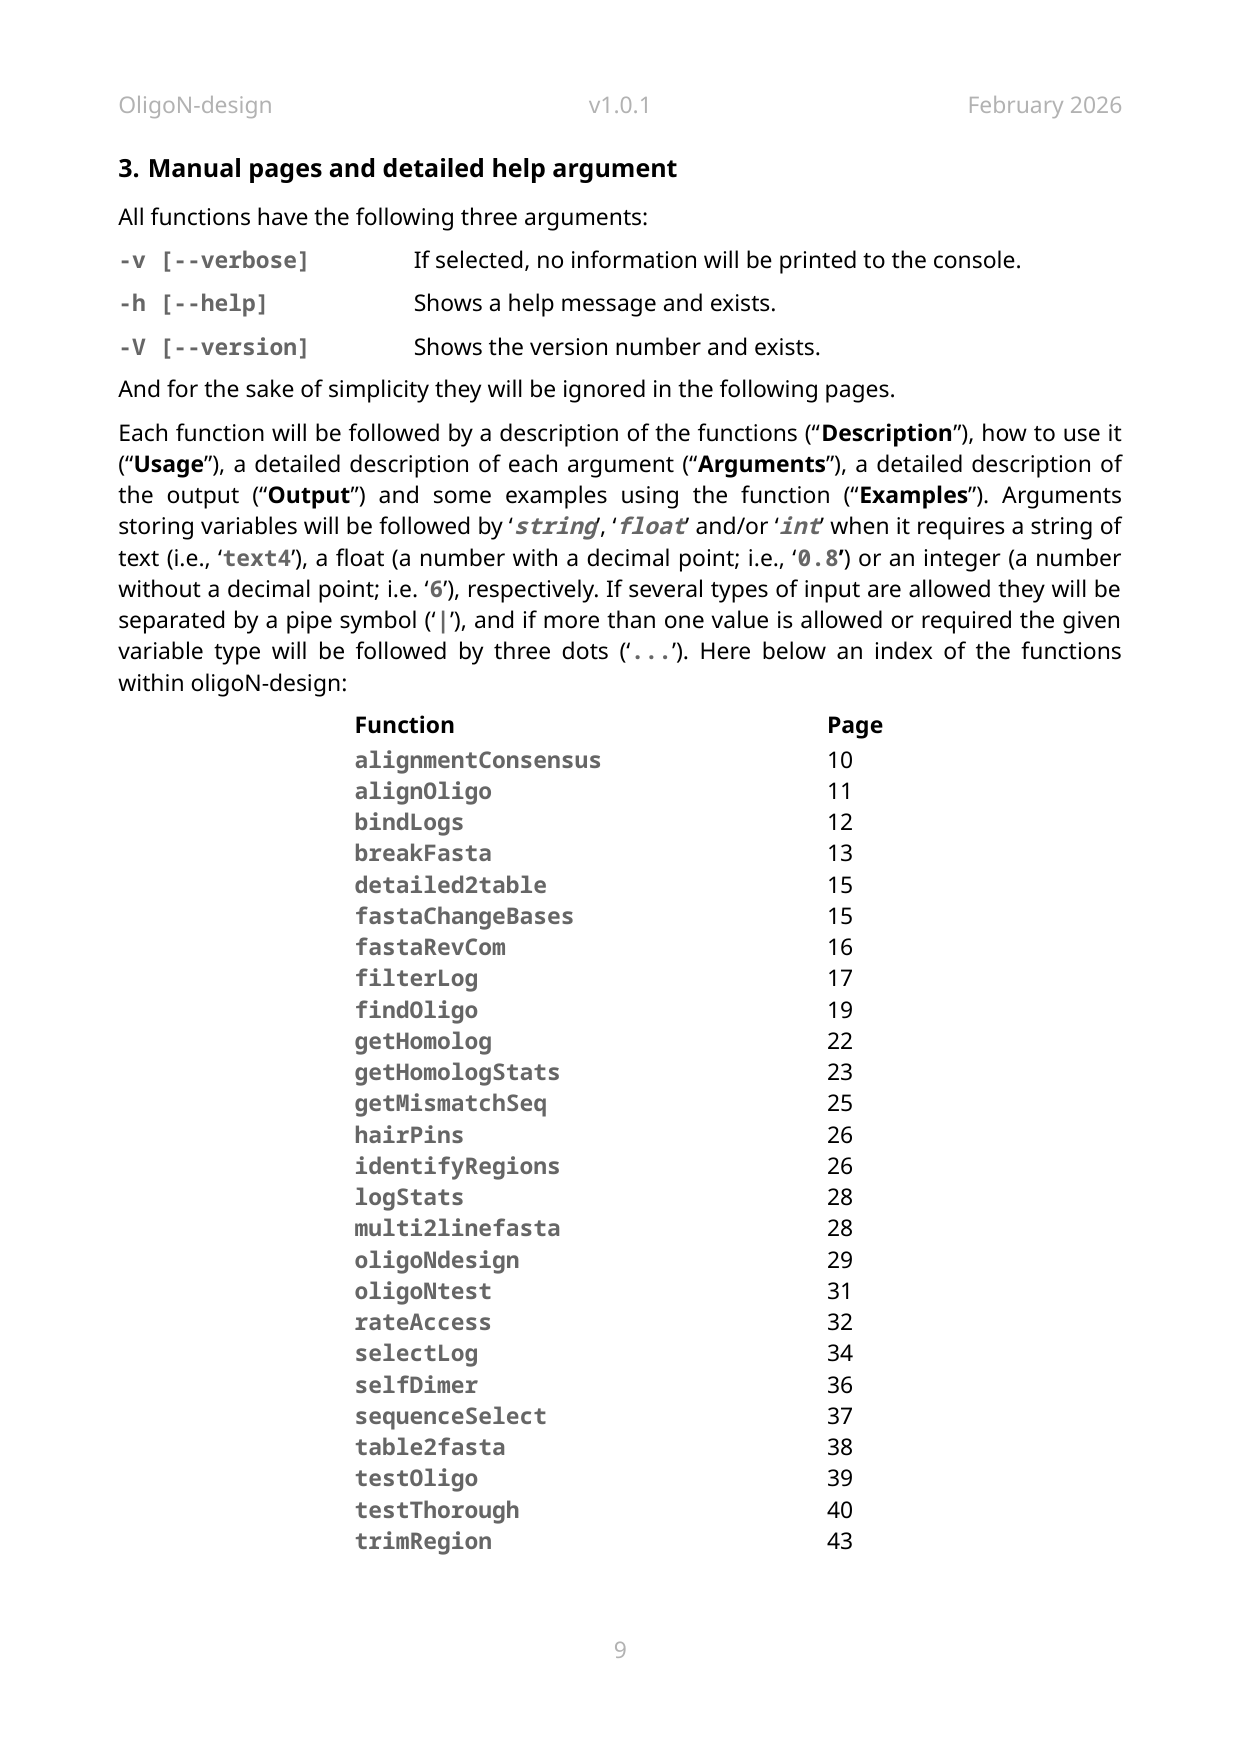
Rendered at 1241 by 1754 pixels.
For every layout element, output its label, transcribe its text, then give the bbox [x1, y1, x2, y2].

text bindLogs 12 [354, 806, 1122, 837]
text And for the sake of simplicity they will be ignored in the following pages. [118, 373, 1122, 405]
text getMismatchSeq 24 [354, 1087, 1122, 1119]
text -h [--help] Shows a help message and exists. [118, 287, 1122, 319]
text filterLog 17 [354, 962, 1122, 994]
text trimRegion 42 [354, 1525, 1122, 1556]
text oligoNtest 31 [354, 1275, 1122, 1306]
text logStats 27 [354, 1181, 1122, 1212]
text selectLog 33 [354, 1337, 1122, 1369]
text Function Page [354, 709, 1122, 741]
text identifyRegions 26 [354, 1150, 1122, 1181]
text breakFasta 13 [354, 837, 1122, 869]
text getHomolog 22 [354, 1025, 1122, 1056]
text getHomologStats 23 [354, 1056, 1122, 1087]
text Each function will be followed by a description of the functions (“Description”), how to use it (“Usage”), a detailed description of each argument (“Arguments”), a detailed description of the output (“Output”) and some examples using the function (“Examples”). Arguments storing variables will be followed by ‘string’, ‘float’ and/or ‘int’ when it requires a string of text (i.e., ‘text4’), a float (a number with a decimal point; i.e., ‘0.8’) or an integer (a number without a decimal point; i.e. ‘6’), respectively. If several types of input are allowed they will be separated by a pipe symbol (‘|’), and if more than one value is allowed or required the given variable type will be followed by three dots (‘...’). Here below an index of the functions within oligoN-design: [118, 416, 1122, 698]
text selfDimer 35 [354, 1369, 1122, 1400]
text -v [--verbose] If selected, no information will be printed to the console. [118, 244, 1122, 276]
text findOligo 18 [354, 994, 1122, 1025]
text alignOligo 11 [354, 775, 1122, 806]
text table2fasta 37 [354, 1431, 1122, 1462]
text -V [--version] Shows the version number and exists. [118, 330, 1122, 362]
text detailed2table 15 [354, 869, 1122, 900]
text All functions have the following three arguments: [118, 201, 1122, 233]
text testOligo 38 [354, 1462, 1122, 1494]
text alignmentConsensus 10 [354, 744, 1122, 775]
subtitle Manual pages and detailed help argument [118, 150, 1122, 184]
text fastaChangeBases 15 [354, 900, 1122, 931]
text multi2linefasta 28 [354, 1212, 1122, 1244]
text sequenceSelect 36 [354, 1400, 1122, 1431]
text rateAccess 31 [354, 1306, 1122, 1337]
text hairPins 25 [354, 1119, 1122, 1150]
text fastaRevCom 16 [354, 931, 1122, 962]
text oligoNdesign 29 [354, 1244, 1122, 1275]
text testThorough 39 [354, 1494, 1122, 1525]
